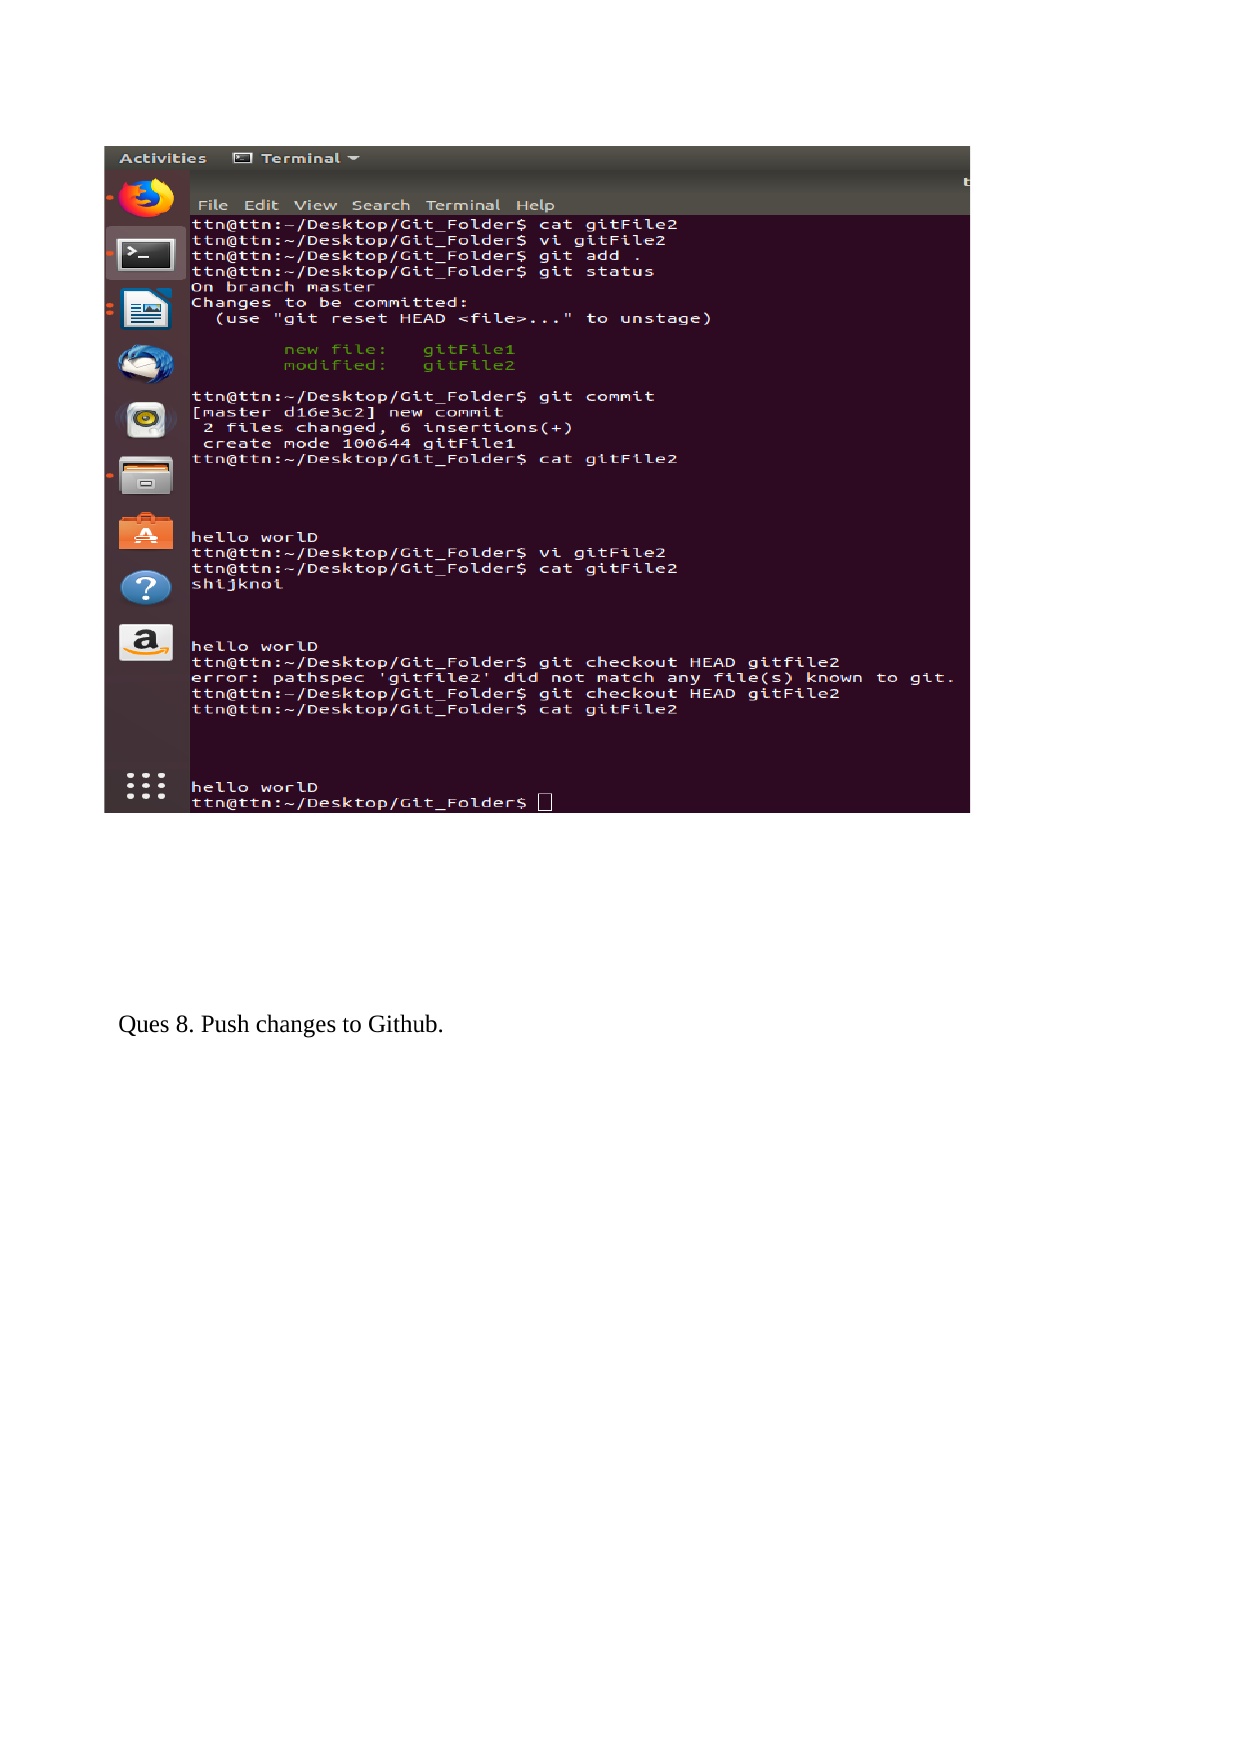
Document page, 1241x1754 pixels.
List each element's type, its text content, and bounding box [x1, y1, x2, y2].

text Ques 8. Push changes to Github. [118, 1009, 1122, 1038]
